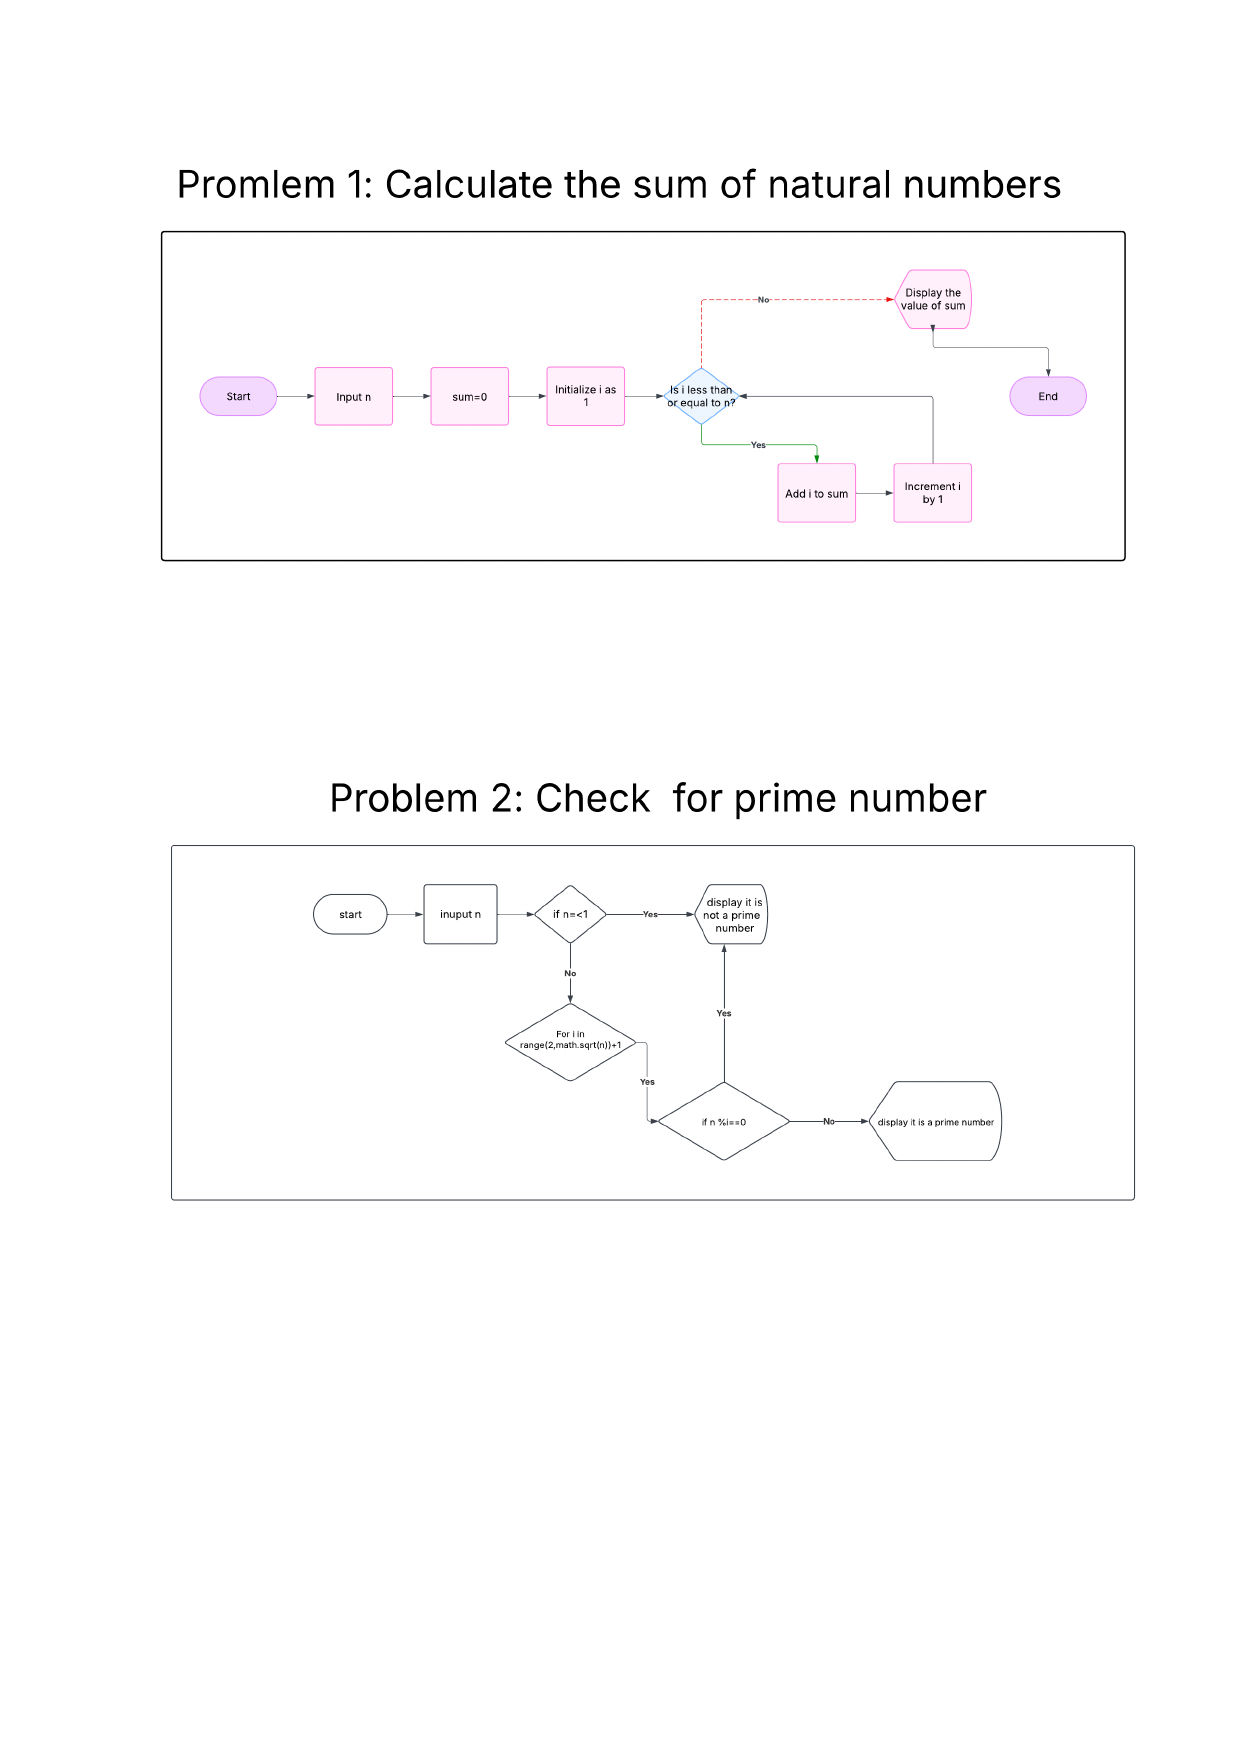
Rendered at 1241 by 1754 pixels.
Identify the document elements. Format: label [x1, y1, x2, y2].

picture [149, 126, 1154, 1219]
